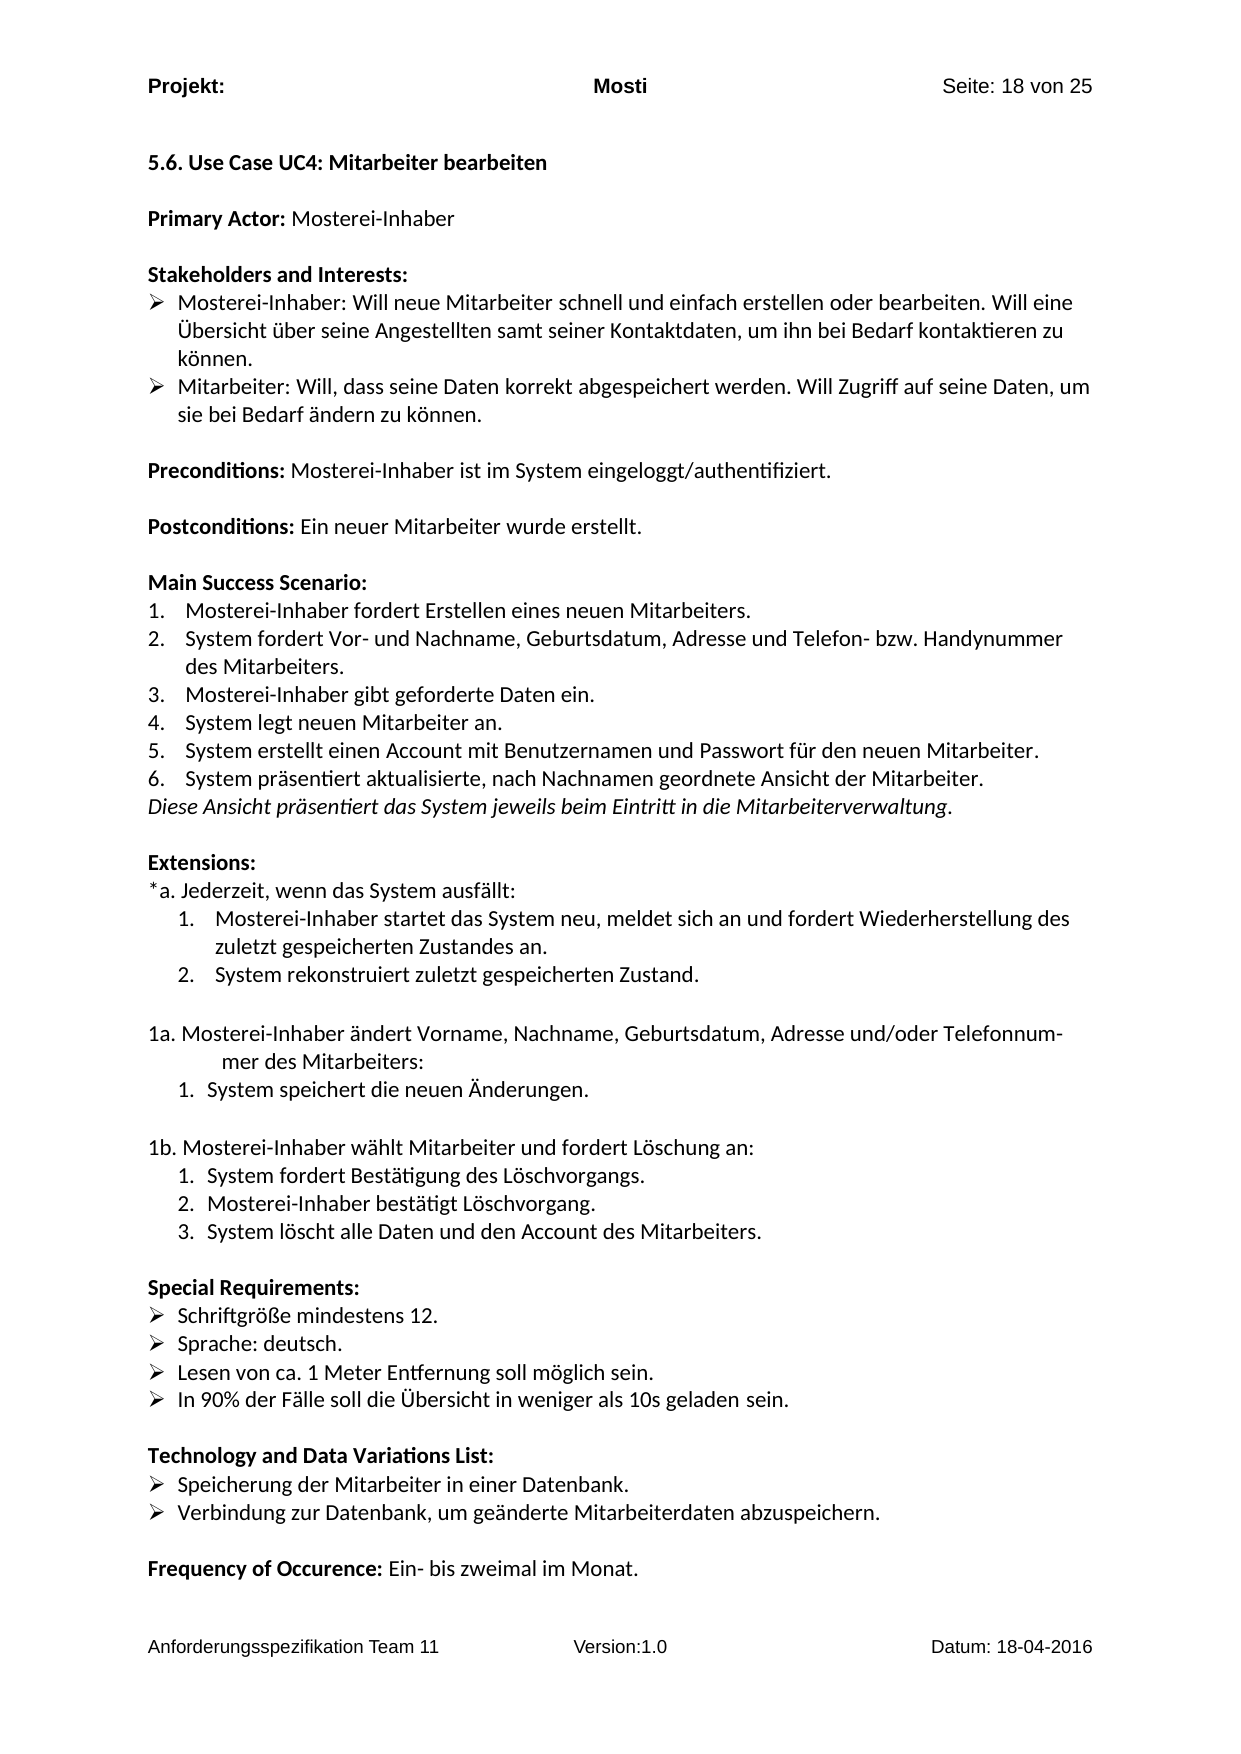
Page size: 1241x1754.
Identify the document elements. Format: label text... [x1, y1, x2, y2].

list Mosterei-Inhaber startet das System neu, meldet sich an und fordert Wiederherstellung des zuletzt gespeicherten Zustandes an. [177, 904, 1092, 960]
list System präsentiert aktualisierte, nach Nachnamen geordnete Ansicht der Mitarbeiter. [148, 764, 1092, 792]
list Mosterei-Inhaber: Will neue Mitarbeiter schnell und einfach erstellen oder bearbeiten. Will eine Übersicht über seine Angestellten samt seiner Kontaktdaten, um ihn bei Bedarf kontaktieren zu können. [148, 288, 1092, 372]
text Main Success Scenario: [148, 568, 1092, 596]
subtitle 5.6. Use Case UC4: Mitarbeiter bearbeiten [148, 148, 1092, 176]
list System fordert Vor- und Nachname, Geburtsdatum, Adresse und Telefon- bzw. Handynummer des Mitarbeiters. [148, 624, 1092, 680]
text 1b. Mosterei-Inhaber wählt Mitarbeiter und fordert Löschung an: [148, 1133, 1092, 1161]
list System rekonstruiert zuletzt gespeicherten Zustand. [177, 960, 1092, 988]
text Primary Actor: Mosterei-Inhaber [148, 204, 1092, 232]
list System erstellt einen Account mit Benutzernamen und Passwort für den neuen Mitarbeiter. [148, 736, 1092, 764]
list Mosterei-Inhaber gibt geforderte Daten ein. [148, 680, 1092, 708]
text Frequency of Occurence: Ein- bis zweimal im Monat. [148, 1554, 1092, 1582]
list In 90% der Fälle soll die Übersicht in weniger als 10s geladen sein. [148, 1386, 1092, 1414]
list System fordert Bestätigung des Löschvorgangs. [177, 1161, 1092, 1189]
text *a. Jederzeit, wenn das System ausfällt: [148, 876, 1092, 904]
list Mosterei-Inhaber fordert Erstellen eines neuen Mitarbeiters. [148, 596, 1092, 624]
list Mitarbeiter: Will, dass seine Daten korrekt abgespeichert werden. Will Zugriff auf seine Daten, um sie bei Bedarf ändern zu können. [148, 372, 1092, 428]
text Extensions: [148, 848, 1092, 876]
text 1a. Mosterei-Inhaber ändert Vorname, Nachname, Geburtsdatum, Adresse und/oder Telefonnum- mer des Mitarbeiters: [148, 1019, 1092, 1075]
list Mosterei-Inhaber bestätigt Löschvorgang. [177, 1189, 1092, 1217]
list System löscht alle Daten und den Account des Mitarbeiters. [177, 1217, 1092, 1246]
list Sprache: deutsch. [148, 1329, 1092, 1358]
text Diese Ansicht präsentiert das System jeweils beim Eintritt in die Mitarbeiterverwaltung. [148, 792, 1092, 820]
text Preconditions: Mosterei-Inhaber ist im System eingeloggt/authentifiziert. [148, 456, 1092, 484]
text Special Requirements: [148, 1273, 1092, 1302]
list Schriftgröße mindestens 12. [148, 1302, 1092, 1329]
list Verbindung zur Datenbank, um geänderte Mitarbeiterdaten abzuspeichern. [148, 1498, 1092, 1526]
list System speichert die neuen Änderungen. [177, 1075, 1092, 1103]
list Lesen von ca. 1 Meter Entfernung soll möglich sein. [148, 1358, 1092, 1386]
list Speicherung der Mitarbeiter in einer Datenbank. [148, 1470, 1092, 1498]
text Technology and Data Variations List: [148, 1442, 1092, 1470]
text Postconditions: Ein neuer Mitarbeiter wurde erstellt. [148, 512, 1092, 540]
text Stakeholders and Interests: [148, 260, 1092, 288]
list System legt neuen Mitarbeiter an. [148, 708, 1092, 736]
